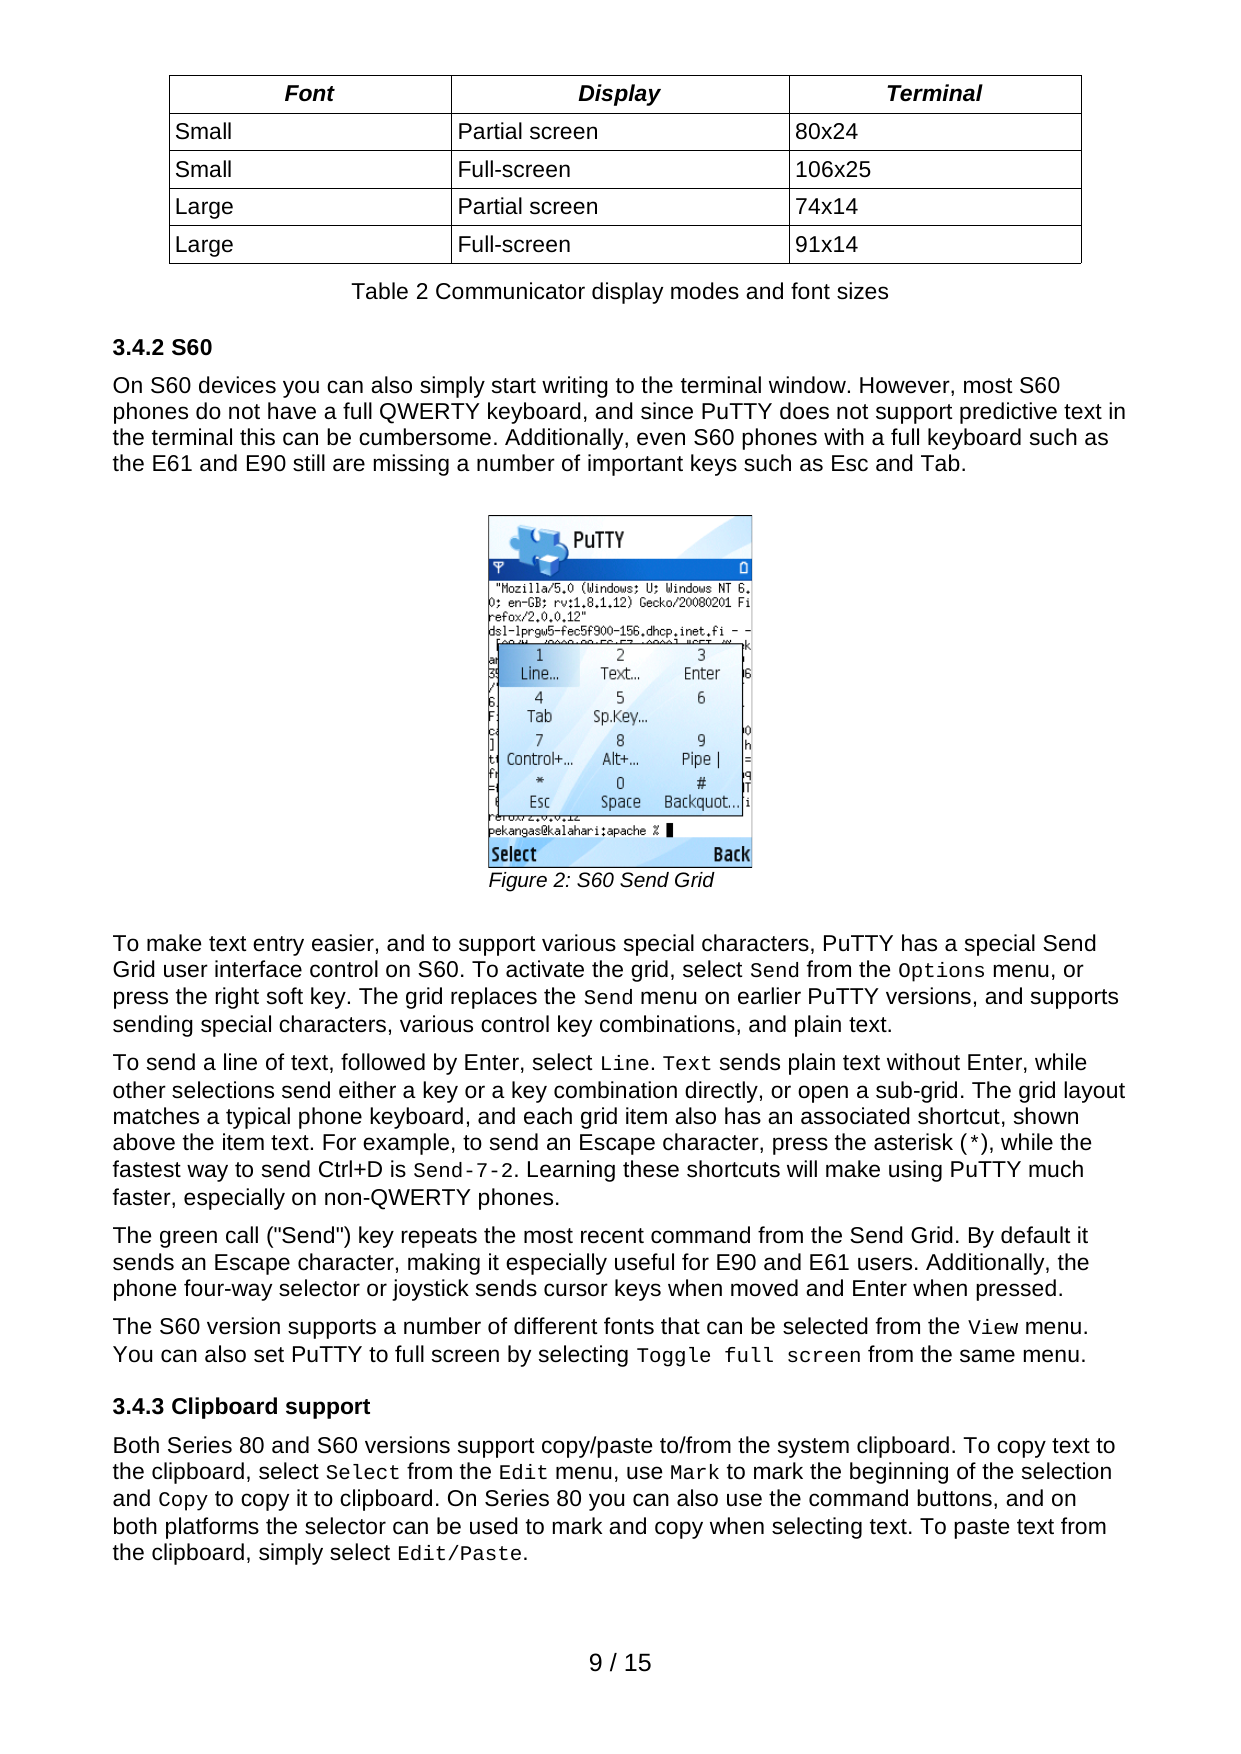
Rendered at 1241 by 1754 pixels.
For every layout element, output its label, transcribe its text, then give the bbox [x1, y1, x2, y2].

table_cell Full-screen [452, 226, 789, 263]
table_cell Partial screen [452, 114, 789, 150]
table_cell Small [170, 151, 451, 188]
subtitle S60 [112, 334, 1128, 360]
table_cell Full-screen [452, 151, 789, 188]
table_cell 106x25 [790, 151, 1081, 188]
text Table 2 Communicator display modes and font sizes [112, 278, 1128, 304]
text The green call ("Send") key repeats the most recent command from the Send Grid. By default it sends an Escape character, making it especially useful for E90 and E61 users. Additionally, the phone four-way selector or joystick sends cursor keys when moved and Enter when pressed. [112, 1223, 1128, 1301]
subtitle Clipboard support [112, 1393, 1128, 1419]
table_cell Large [170, 189, 451, 225]
table_cell 74x14 [790, 189, 1081, 225]
text Figure 2: S60 Send Grid [488, 868, 752, 892]
text To send a line of text, followed by Enter, select Line. Text sends plain text without Enter, while other selections send either a key or a key combination directly, or open a sub-grid. The grid layout matches a typical phone keyboard, and each grid item also has an associated shortcut, shown above the item text. For example, to send an Escape character, press the asterisk (*), while the fastest way to send Ctrl+D is Send-7-2. Learning these shortcuts will make using PuTTY much faster, especially on non-QWERTY phones. [112, 1050, 1128, 1210]
table_cell 91x14 [790, 226, 1081, 263]
text Both Series 80 and S60 versions support copy/paste to/from the system clipboard. To copy text to the clipboard, select Select from the Edit menu, use Mark to mark the beginning of the selection and Copy to copy it to clipboard. On Series 80 you can also use the command buttons, and on both platforms the selector can be used to mark and copy when selecting text. To paste text from the clipboard, simply select Edit/Paste. [112, 1432, 1128, 1567]
text To make text entry easier, and to support various special characters, PuTTY has a special Send Grid user interface control on S60. To activate the grid, select Send from the Options menu, or press the right soft key. The grid replaces the Send menu on earlier PuTTY versions, and supports sending special characters, various control key combinations, and plain text. [112, 930, 1128, 1037]
table_cell Small [170, 114, 451, 150]
table_cell Partial screen [452, 189, 789, 225]
table_header Display [452, 76, 789, 113]
text The S60 version supports a number of different fonts that can be selected from the View menu. You can also set PuTTY to full screen by selecting Toggle full screen from the same menu. [112, 1313, 1128, 1368]
table_header Font [170, 76, 451, 113]
table_cell Large [170, 226, 451, 263]
table_header Terminal [790, 76, 1081, 113]
text On S60 devices you can also simply start writing to the terminal window. However, most S60 phones do not have a full QWERTY keyboard, and since PuTTY does not support predictive text in the terminal this can be cumbersome. Additionally, even S60 phones with a full keyboard such as the E61 and E90 still are missing a number of important keys such as Esc and Tab. [112, 373, 1128, 477]
table_cell 80x24 [790, 114, 1081, 150]
picture [488, 515, 753, 868]
